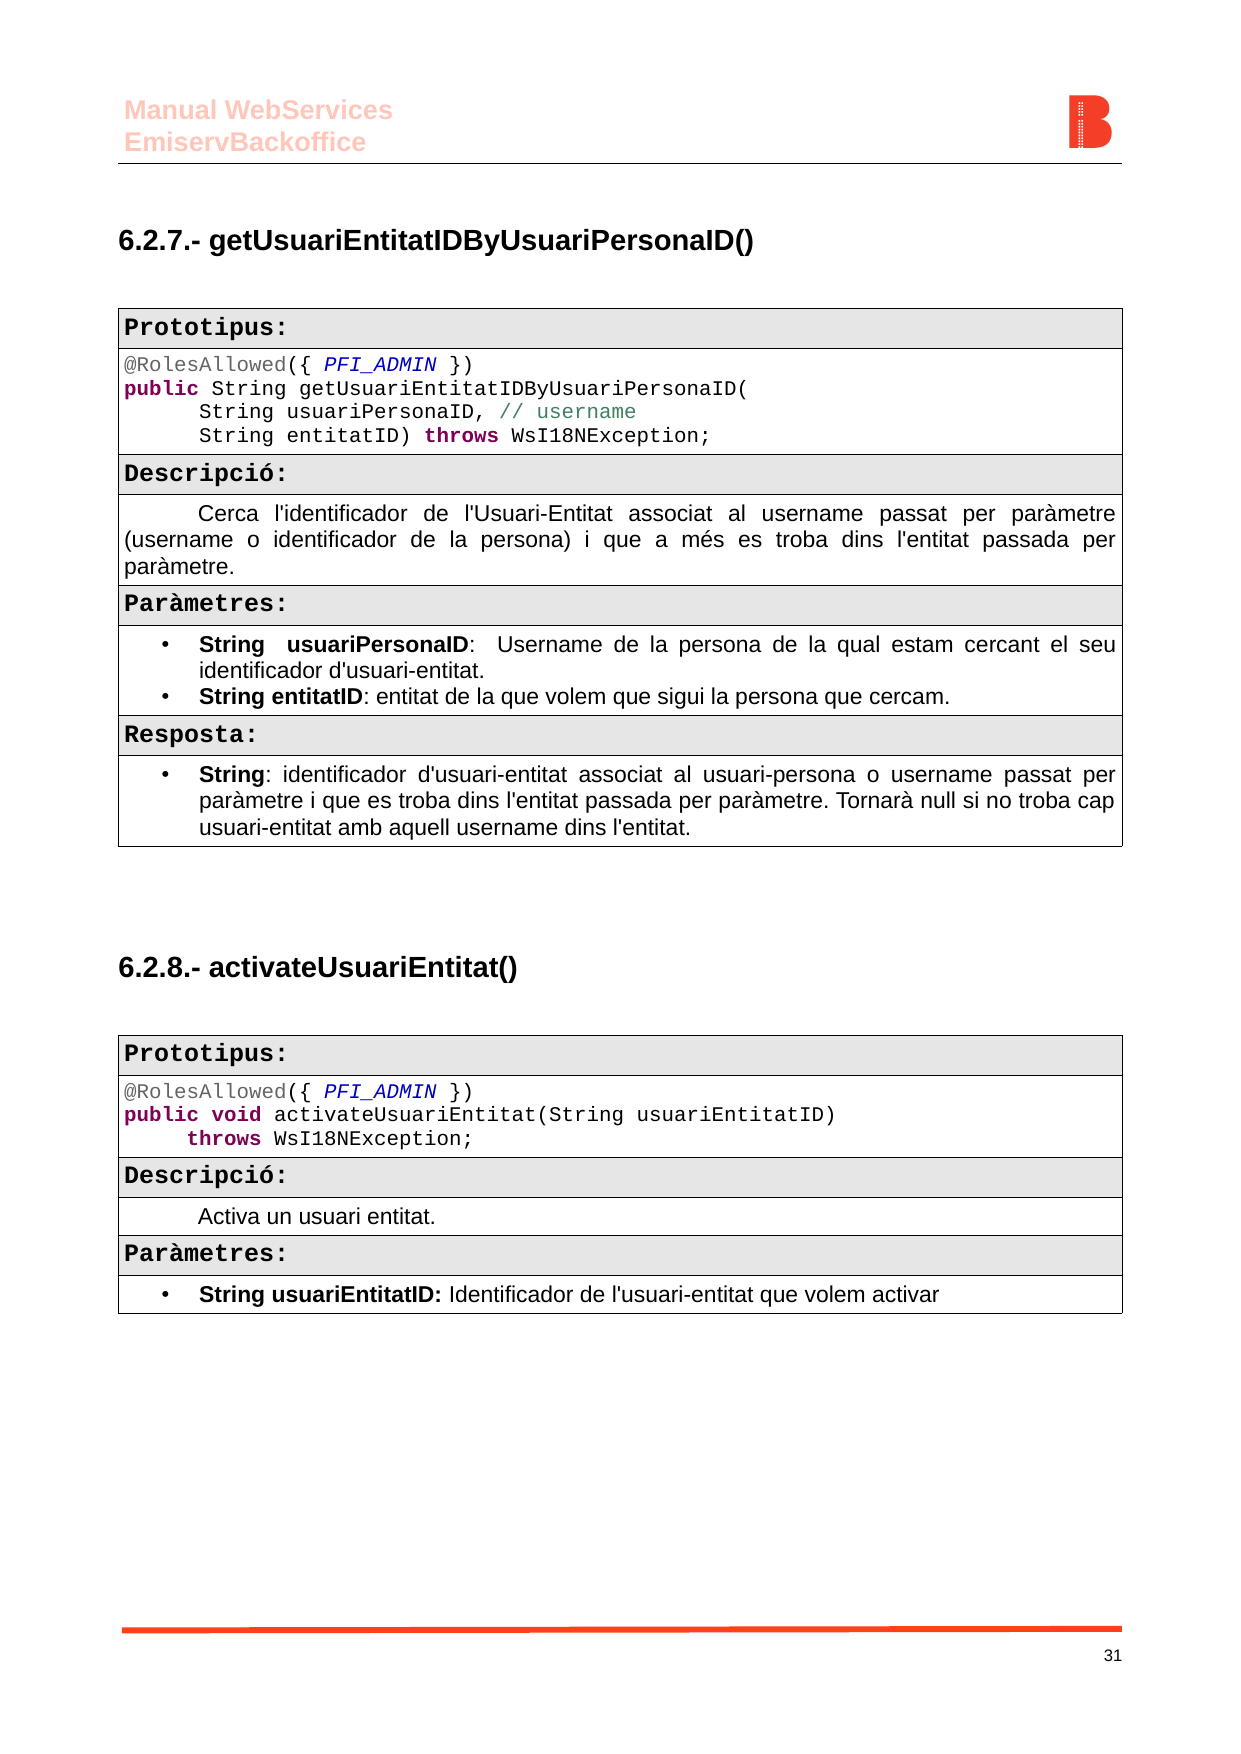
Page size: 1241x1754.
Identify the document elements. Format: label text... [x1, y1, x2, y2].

picture [1063, 94, 1117, 150]
table_cell String usuariPersonaID: Username de la persona de la qual estam cercant el seu identificador d'usuari-entitat. String entitatID: entitat de la que volem que sigui la persona que cercam. [119, 626, 1122, 715]
table_cell String usuariEntitatID: Identificador de l'usuari-entitat que volem activar [119, 1276, 1122, 1313]
table_cell Descripció: [119, 1158, 1122, 1197]
table_cell Paràmetres: [119, 586, 1122, 625]
table_header Prototipus: [119, 1036, 1122, 1075]
table_cell String: identificador d'usuari-entitat associat al usuari-persona o username passat per paràmetre i que es troba dins l'entitat passada per paràmetre. Tornarà null si no troba cap usuari-entitat amb aquell username dins l'entitat. [119, 756, 1122, 846]
table_cell @RolesAllowed({ PFI_ADMIN }) public String getUsuariEntitatIDByUsuariPersonaID( String usuariPersonaID, // username String entitatID) throws WsI18NException; [119, 349, 1122, 454]
table_cell Paràmetres: [119, 1236, 1122, 1275]
subtitle activateUsuariEntitat() [118, 950, 1122, 983]
table_cell Descripció: [119, 455, 1122, 494]
table_cell Cerca l'identificador de l'Usuari-Entitat associat al username passat per paràmetre (username o identificador de la persona) i que a més es troba dins l'entitat passada per paràmetre. [119, 495, 1122, 585]
subtitle getUsuariEntitatIDByUsuariPersonaID() [118, 223, 1122, 257]
table_cell Activa un usuari entitat. [119, 1198, 1122, 1235]
table_header Prototipus: [119, 309, 1122, 348]
table_cell @RolesAllowed({ PFI_ADMIN }) public void activateUsuariEntitat(String usuariEntitatID) throws WsI18NException; [119, 1076, 1122, 1157]
table_cell Resposta: [119, 716, 1122, 755]
